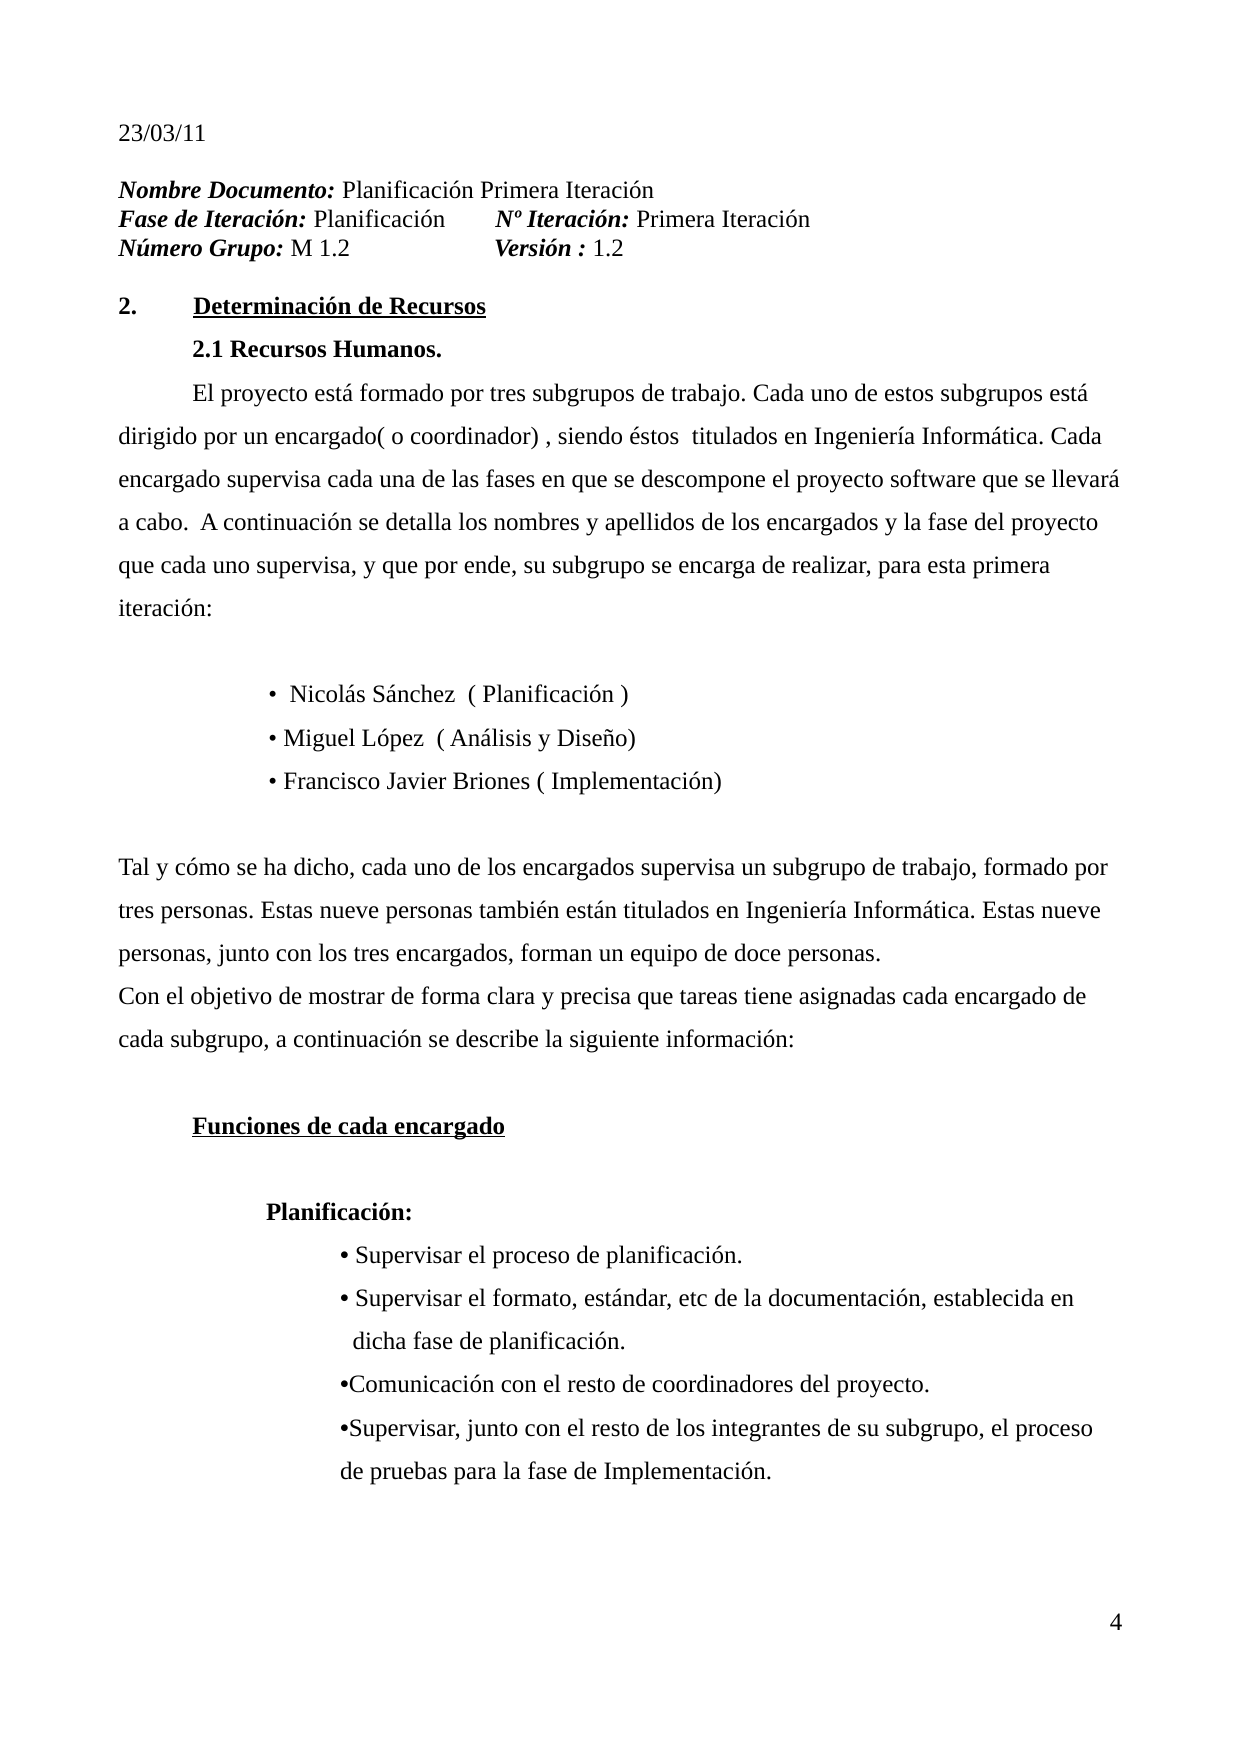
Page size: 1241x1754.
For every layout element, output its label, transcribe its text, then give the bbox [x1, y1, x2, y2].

text Planificación: [118, 1197, 1122, 1226]
text Funciones de cada encargado [118, 1111, 1122, 1139]
text •Comunicación con el resto de coordinadores del proyecto. [118, 1369, 1122, 1398]
text Tal y cómo se ha dicho, cada uno de los encargados supervisa un subgrupo de trabajo, formado por tres personas. Estas nueve personas también están titulados en Ingeniería Informática. Estas nueve personas, junto con los tres encargados, forman un equipo de doce personas. [118, 852, 1122, 967]
text • Supervisar el proceso de planificación. [118, 1240, 1122, 1269]
list • Miguel López ( Análisis y Diseño) [231, 723, 1122, 751]
text El proyecto está formado por tres subgrupos de trabajo. Cada uno de estos subgrupos está dirigido por un encargado( o coordinador) , siendo éstos titulados en Ingeniería Informática. Cada encargado supervisa cada una de las fases en que se descompone el proyecto software que se llevará a cabo. A continuación se detalla los nombres y apellidos de los encargados y la fase del proyecto que cada uno supervisa, y que por ende, su subgrupo se encarga de realizar, para esta primera iteración: [118, 378, 1122, 622]
list • Francisco Javier Briones ( Implementación) [231, 766, 1122, 794]
text Con el objetivo de mostrar de forma clara y precisa que tareas tiene asignadas cada encargado de cada subgrupo, a continuación se describe la siguiente información: [118, 981, 1122, 1053]
list • Nicolás Sánchez ( Planificación ) [231, 679, 1122, 708]
text •Supervisar, junto con el resto de los integrantes de su subgrupo, el proceso de pruebas para la fase de Implementación. [118, 1413, 1122, 1484]
list Determinación de Recursos [118, 291, 1122, 320]
text 2.1 Recursos Humanos. [118, 334, 1122, 363]
text • Supervisar el formato, estándar, etc de la documentación, establecida en dicha fase de planificación. [118, 1283, 1122, 1355]
